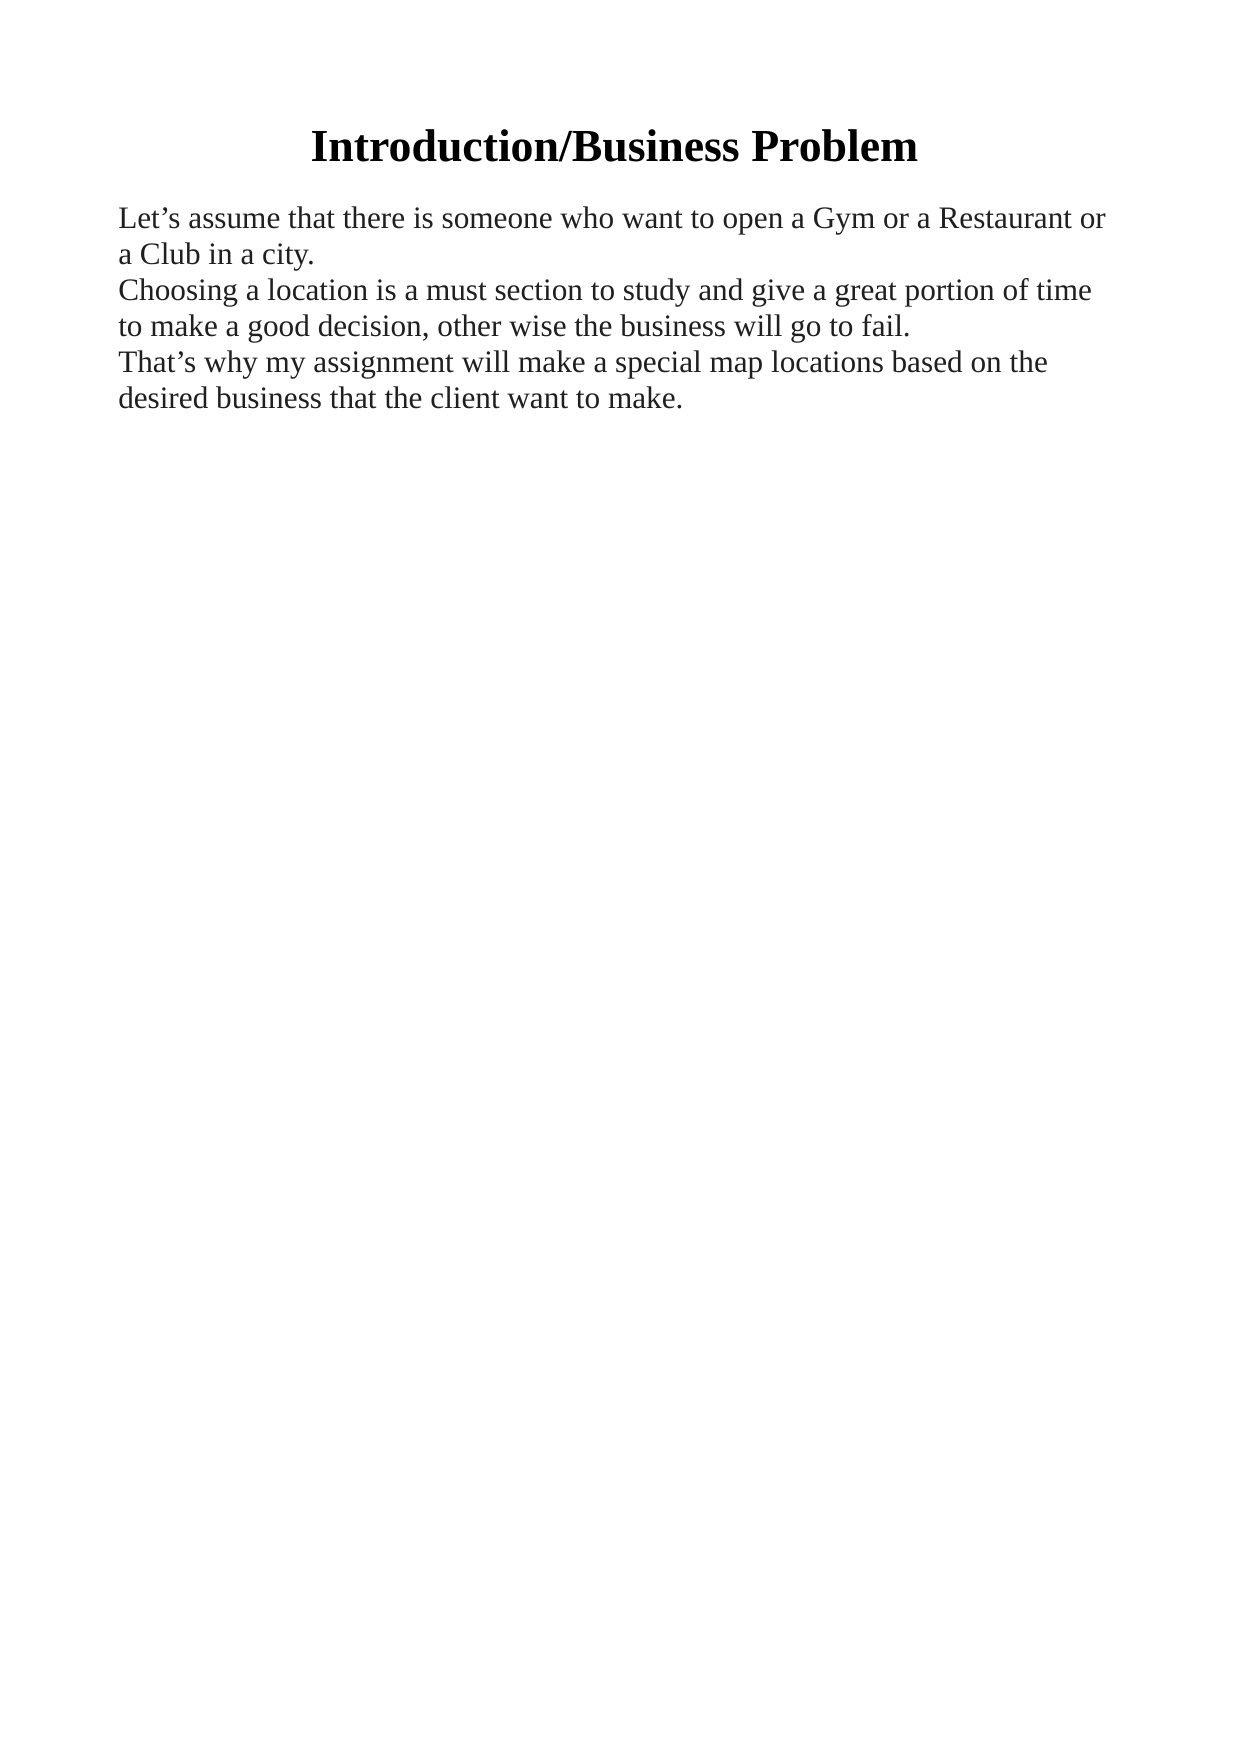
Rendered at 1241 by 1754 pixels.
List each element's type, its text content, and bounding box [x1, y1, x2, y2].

text Choosing a location is a must section to study and give a great portion of time to make a good decision, other wise the business will go to fail. [118, 271, 1122, 343]
text Let’s assume that there is someone who want to open a Gym or a Restaurant or a Club in a city. [118, 199, 1122, 271]
text That’s why my assignment will make a special map locations based on the desired business that the client want to make. [118, 343, 1122, 415]
text Introduction/Business Problem [118, 118, 1122, 171]
